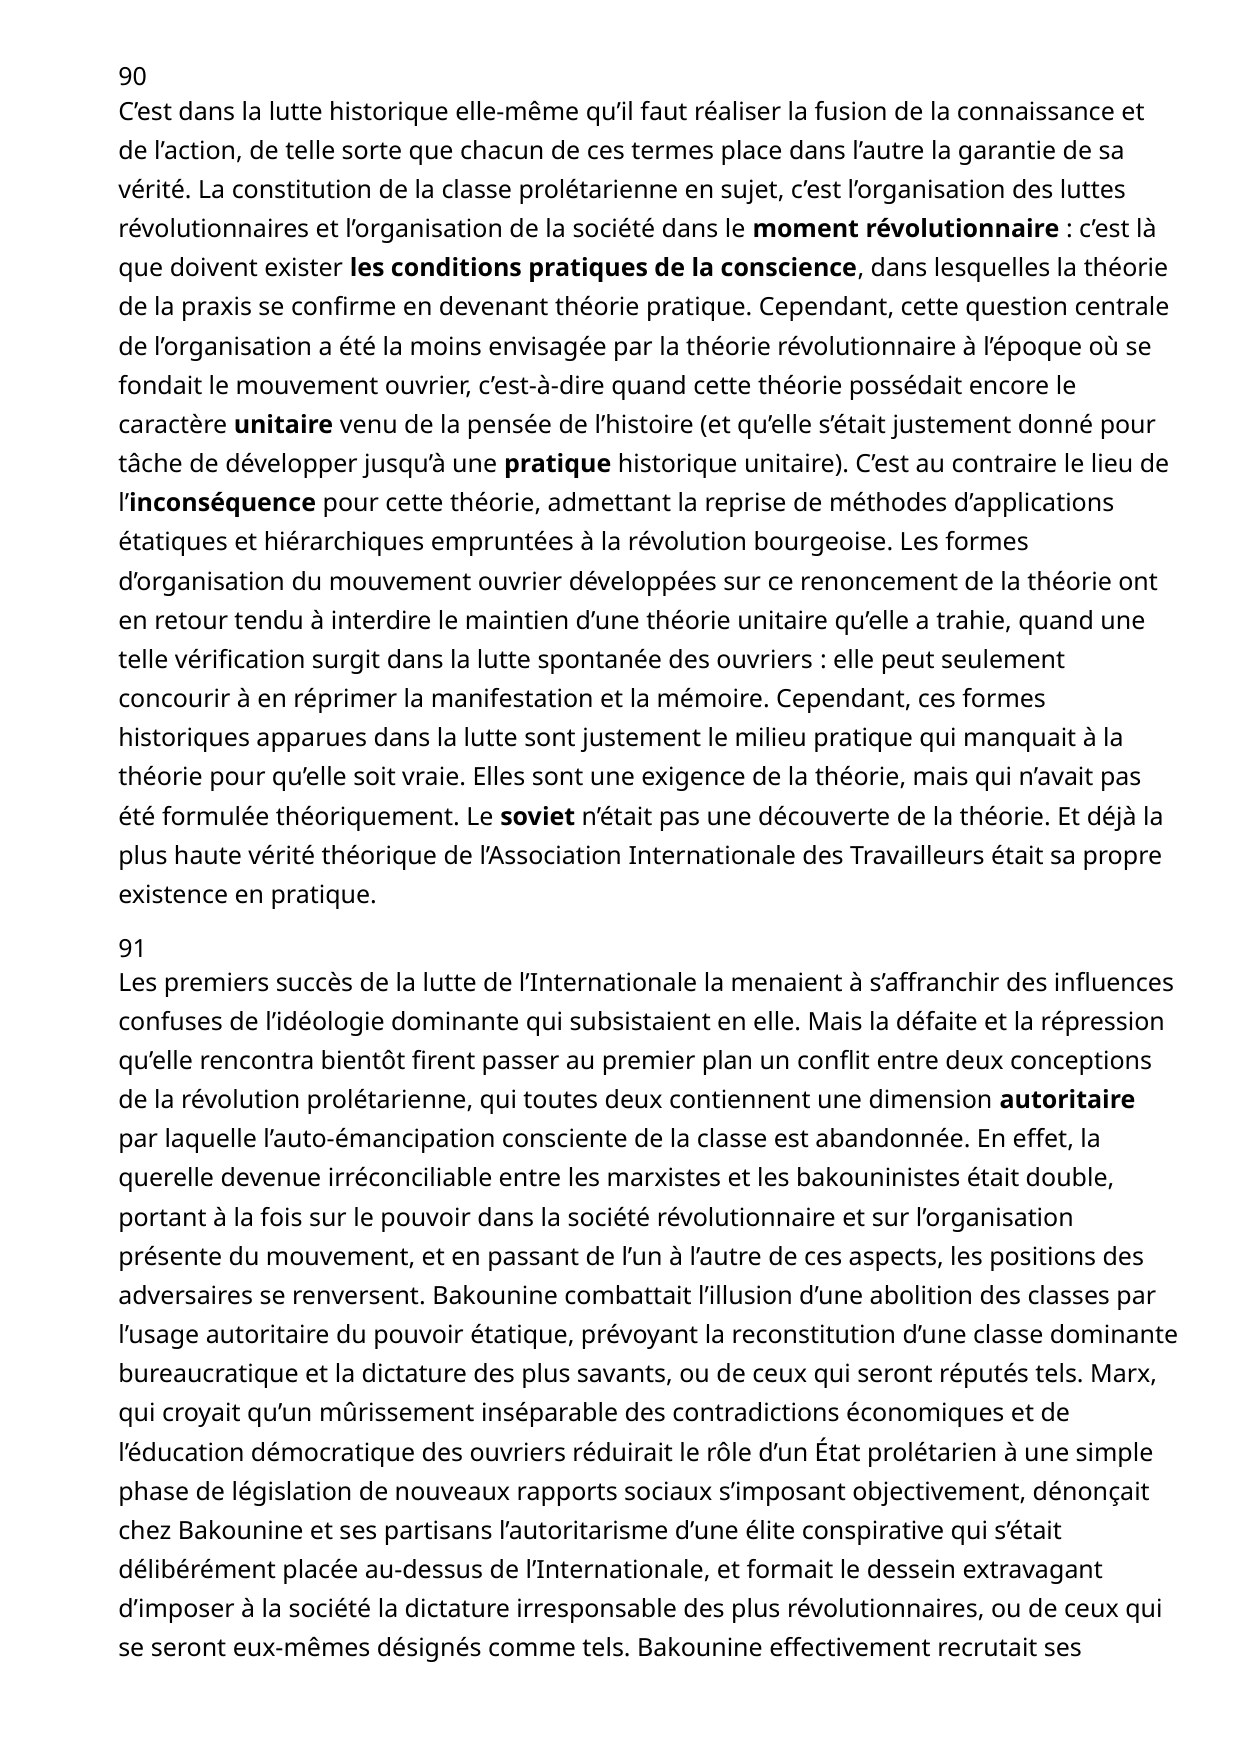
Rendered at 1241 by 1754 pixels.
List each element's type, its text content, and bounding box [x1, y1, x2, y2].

text 90 [118, 59, 1181, 93]
text Les premiers succès de la lutte de l’Internationale la menaient à s’affranchir des influences confuses de l’idéologie dominante qui subsistaient en elle. Mais la défaite et la répression qu’elle rencontra bientôt firent passer au premier plan un conflit entre deux conceptions de la révolution prolétarienne, qui toutes deux contiennent une dimension autoritaire par laquelle l’auto-émancipation consciente de la classe est abandonnée. En effet, la querelle devenue irréconciliable entre les marxistes et les bakouninistes était double, portant à la fois sur le pouvoir dans la société révolutionnaire et sur l’organisation présente du mouvement, et en passant de l’un à l’autre de ces aspects, les positions des adversaires se renversent. Bakounine combattait l’illusion d’une abolition des classes par l’usage autoritaire du pouvoir étatique, prévoyant la reconstitution d’une classe dominante bureaucratique et la dictature des plus savants, ou de ceux qui seront réputés tels. Marx, qui croyait qu’un mûrissement inséparable des contradictions économiques et de l’éducation démocratique des ouvriers réduirait le rôle d’un État prolétarien à une simple phase de législation de nouveaux rapports sociaux s’imposant objectivement, dénonçait chez Bakounine et ses partisans l’autoritarisme d’une élite conspirative qui s’était délibérément placée au-dessus de l’Internationale, et formait le dessein extravagant d’imposer à la société la dictature irresponsable des plus révolutionnaires, ou de ceux qui se seront eux-mêmes désignés comme tels. Bakounine effectivement recrutait ses [118, 964, 1181, 1664]
text 91 [118, 930, 1181, 964]
text C’est dans la lutte historique elle-même qu’il faut réaliser la fusion de la connaissance et de l’action, de telle sorte que chacun de ces termes place dans l’autre la garantie de sa vérité. La constitution de la classe prolétarienne en sujet, c’est l’organisation des luttes révolutionnaires et l’organisation de la société dans le moment révolutionnaire : c’est là que doivent exister les conditions pratiques de la conscience, dans lesquelles la théorie de la praxis se confirme en devenant théorie pratique. Cependant, cette question centrale de l’organisation a été la moins envisagée par la théorie révolutionnaire à l’époque où se fondait le mouvement ouvrier, c’est-à-dire quand cette théorie possédait encore le caractère unitaire venu de la pensée de l’histoire (et qu’elle s’était justement donné pour tâche de développer jusqu’à une pratique historique unitaire). C’est au contraire le lieu de l’inconséquence pour cette théorie, admettant la reprise de méthodes d’applications étatiques et hiérarchiques empruntées à la révolution bourgeoise. Les formes d’organisation du mouvement ouvrier développées sur ce renoncement de la théorie ont en retour tendu à interdire le maintien d’une théorie unitaire qu’elle a trahie, quand une telle vérification surgit dans la lutte spontanée des ouvriers : elle peut seulement concourir à en réprimer la manifestation et la mémoire. Cependant, ces formes historiques apparues dans la lutte sont justement le milieu pratique qui manquait à la théorie pour qu’elle soit vraie. Elles sont une exigence de la théorie, mais qui n’avait pas été formulée théoriquement. Le soviet n’était pas une découverte de la théorie. Et déjà la plus haute vérité théorique de l’Association Internationale des Travailleurs était sa propre existence en pratique. [118, 93, 1181, 911]
